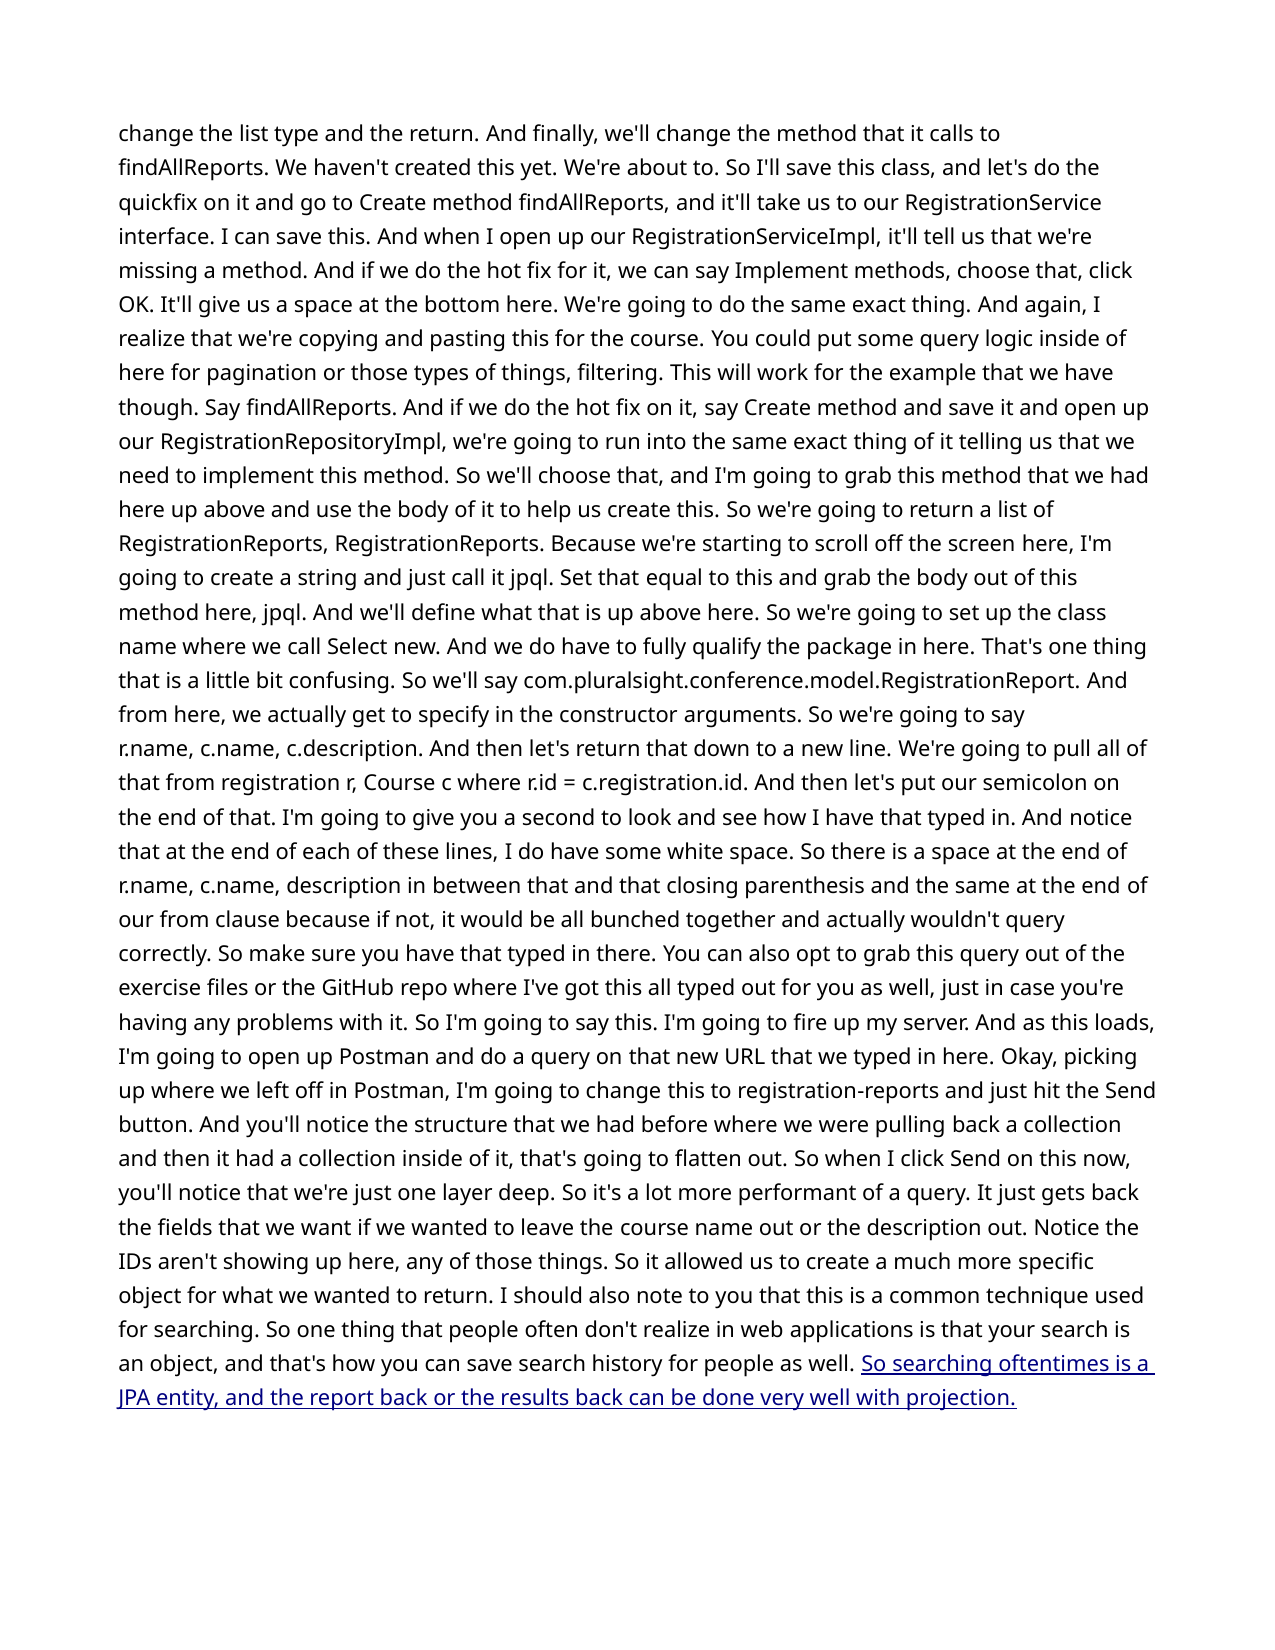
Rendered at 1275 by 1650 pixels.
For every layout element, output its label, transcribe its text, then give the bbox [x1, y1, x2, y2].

text change the list type and the return. And finally, we'll change the method that it calls to findAllReports. We haven't created this yet. We're about to. So I'll save this class, and let's do the quickfix on it and go to Create method findAllReports, and it'll take us to our RegistrationService interface. I can save this. And when I open up our RegistrationServiceImpl, it'll tell us that we're missing a method. And if we do the hot fix for it, we can say Implement methods, choose that, click OK. It'll give us a space at the bottom here. We're going to do the same exact thing. And again, I realize that we're copying and pasting this for the course. You could put some query logic inside of here for pagination or those types of things, filtering. This will work for the example that we have though. Say findAllReports. And if we do the hot fix on it, say Create method and save it and open up our RegistrationRepositoryImpl, we're going to run into the same exact thing of it telling us that we need to implement this method. So we'll choose that, and I'm going to grab this method that we had here up above and use the body of it to help us create this. So we're going to return a list of RegistrationReports, RegistrationReports. Because we're starting to scroll off the screen here, I'm going to create a string and just call it jpql. Set that equal to this and grab the body out of this method here, jpql. And we'll define what that is up above here. So we're going to set up the class name where we call Select new. And we do have to fully qualify the package in here. That's one thing that is a little bit confusing. So we'll say com.pluralsight.conference.model.RegistrationReport. And from here, we actually get to specify in the constructor arguments. So we're going to say r.name, c.name, c.description. And then let's return that down to a new line. We're going to pull all of that from registration r, Course c where r.id = c.registration.id. And then let's put our semicolon on the end of that. I'm going to give you a second to look and see how I have that typed in. And notice that at the end of each of these lines, I do have some white space. So there is a space at the end of r.name, c.name, description in between that and that closing parenthesis and the same at the end of our from clause because if not, it would be all bunched together and actually wouldn't query correctly. So make sure you have that typed in there. You can also opt to grab this query out of the exercise files or the GitHub repo where I've got this all typed out for you as well, just in case you're having any problems with it. So I'm going to say this. I'm going to fire up my server. And as this loads, I'm going to open up Postman and do a query on that new URL that we typed in here. Okay, picking up where we left off in Postman, I'm going to change this to registration‑reports and just hit the Send button. And you'll notice the structure that we had before where we were pulling back a collection and then it had a collection inside of it, that's going to flatten out. So when I click Send on this now, you'll notice that we're just one layer deep. So it's a lot more performant of a query. It just gets back the fields that we want if we wanted to leave the course name out or the description out. Notice the IDs aren't showing up here, any of those things. So it allowed us to create a much more specific object for what we wanted to return. I should also note to you that this is a common technique used for searching. So one thing that people often don't realize in web applications is that your search is an object, and that's how you can save search history for people as well. So searching oftentimes is a JPA entity, and the report back or the results back can be done very well with projection. [118, 118, 1157, 1412]
